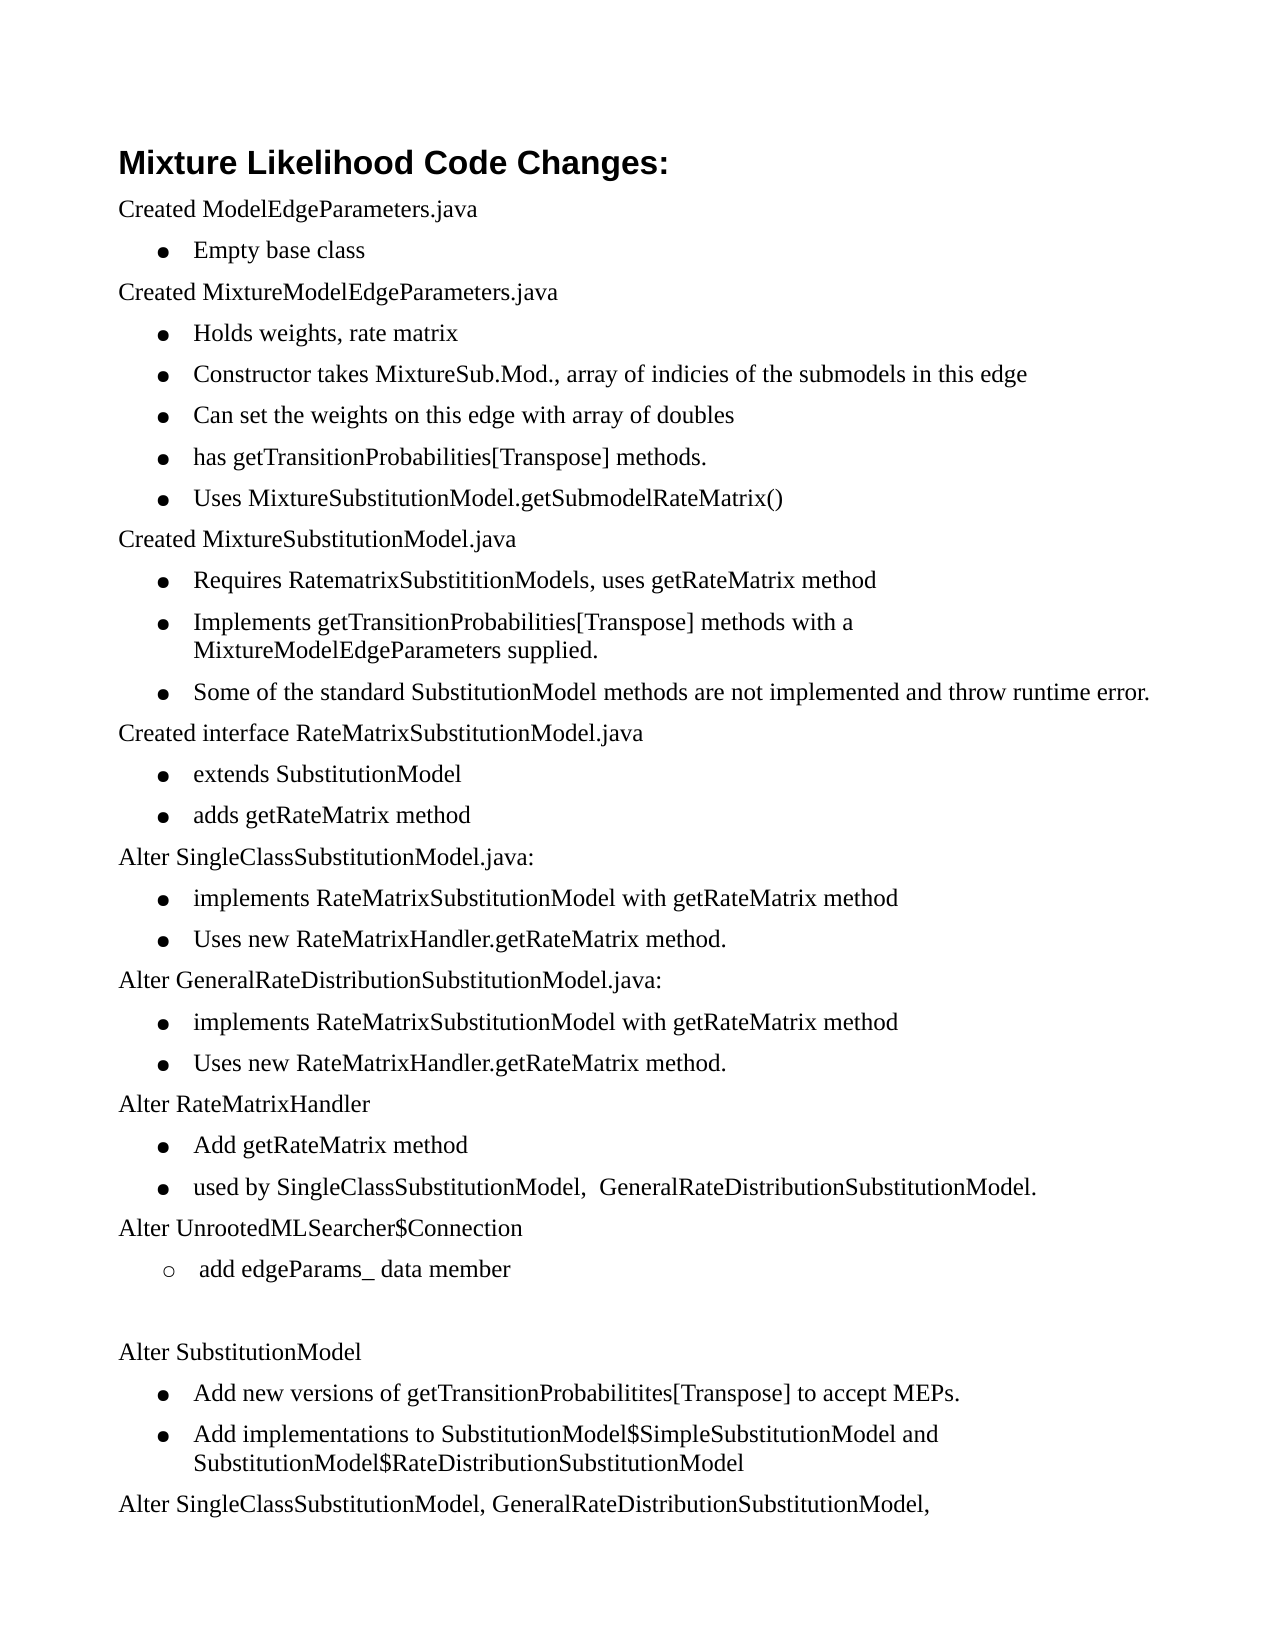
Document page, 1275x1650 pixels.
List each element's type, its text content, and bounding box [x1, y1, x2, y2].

list add edgeParams_ data member [161, 1254, 1157, 1283]
list used by SingleClassSubstitutionModel, GeneralRateDistributionSubstitutionModel. [156, 1172, 1157, 1201]
list implements RateMatrixSubstitutionModel with getRateMatrix method [156, 883, 1157, 912]
text Alter RateMatrixHandler [118, 1089, 1157, 1118]
list Add new versions of getTransitionProbabilitites[Transpose] to accept MEPs. [156, 1378, 1157, 1407]
text Alter UnrootedMLSearcher$Connection [118, 1213, 1157, 1242]
text Created MixtureSubstitutionModel.java [118, 524, 1157, 553]
text Created MixtureModelEdgeParameters.java [118, 277, 1157, 306]
text Alter SubstitutionModel [118, 1337, 1157, 1366]
list has getTransitionProbabilities[Transpose] methods. [156, 442, 1157, 471]
text Alter GeneralRateDistributionSubstitutionModel.java: [118, 966, 1157, 994]
list Constructor takes MixtureSub.Mod., array of indicies of the submodels in this edge [156, 359, 1157, 388]
list Uses new RateMatrixHandler.getRateMatrix method. [156, 924, 1157, 953]
list implements RateMatrixSubstitutionModel with getRateMatrix method [156, 1007, 1157, 1036]
list Uses MixtureSubstitutionModel.getSubmodelRateMatrix() [156, 483, 1157, 512]
list Implements getTransitionProbabilities[Transpose] methods with a MixtureModelEdgeParameters supplied. [156, 607, 1157, 664]
list Some of the standard SubstitutionModel methods are not implemented and throw runtime error. [156, 677, 1157, 706]
text Created ModelEdgeParameters.java [118, 194, 1157, 223]
text Created interface RateMatrixSubstitutionModel.java [118, 718, 1157, 747]
list Uses new RateMatrixHandler.getRateMatrix method. [156, 1048, 1157, 1077]
list Add implementations to SubstitutionModel$SimpleSubstitutionModel and SubstitutionModel$RateDistributionSubstitutionModel [156, 1419, 1157, 1477]
list Empty base class [156, 236, 1157, 264]
subtitle Mixture Likelihood Code Changes: [118, 143, 1157, 182]
text Alter SingleClassSubstitutionModel, GeneralRateDistributionSubstitutionModel, [118, 1489, 1157, 1518]
list Add getRateMatrix method [156, 1131, 1157, 1159]
list adds getRateMatrix method [156, 801, 1157, 829]
text Alter SingleClassSubstitutionModel.java: [118, 842, 1157, 871]
list Holds weights, rate matrix [156, 318, 1157, 347]
list Requires RatematrixSubstititionModels, uses getRateMatrix method [156, 566, 1157, 594]
list extends SubstitutionModel [156, 759, 1157, 788]
list Can set the weights on this edge with array of doubles [156, 401, 1157, 429]
